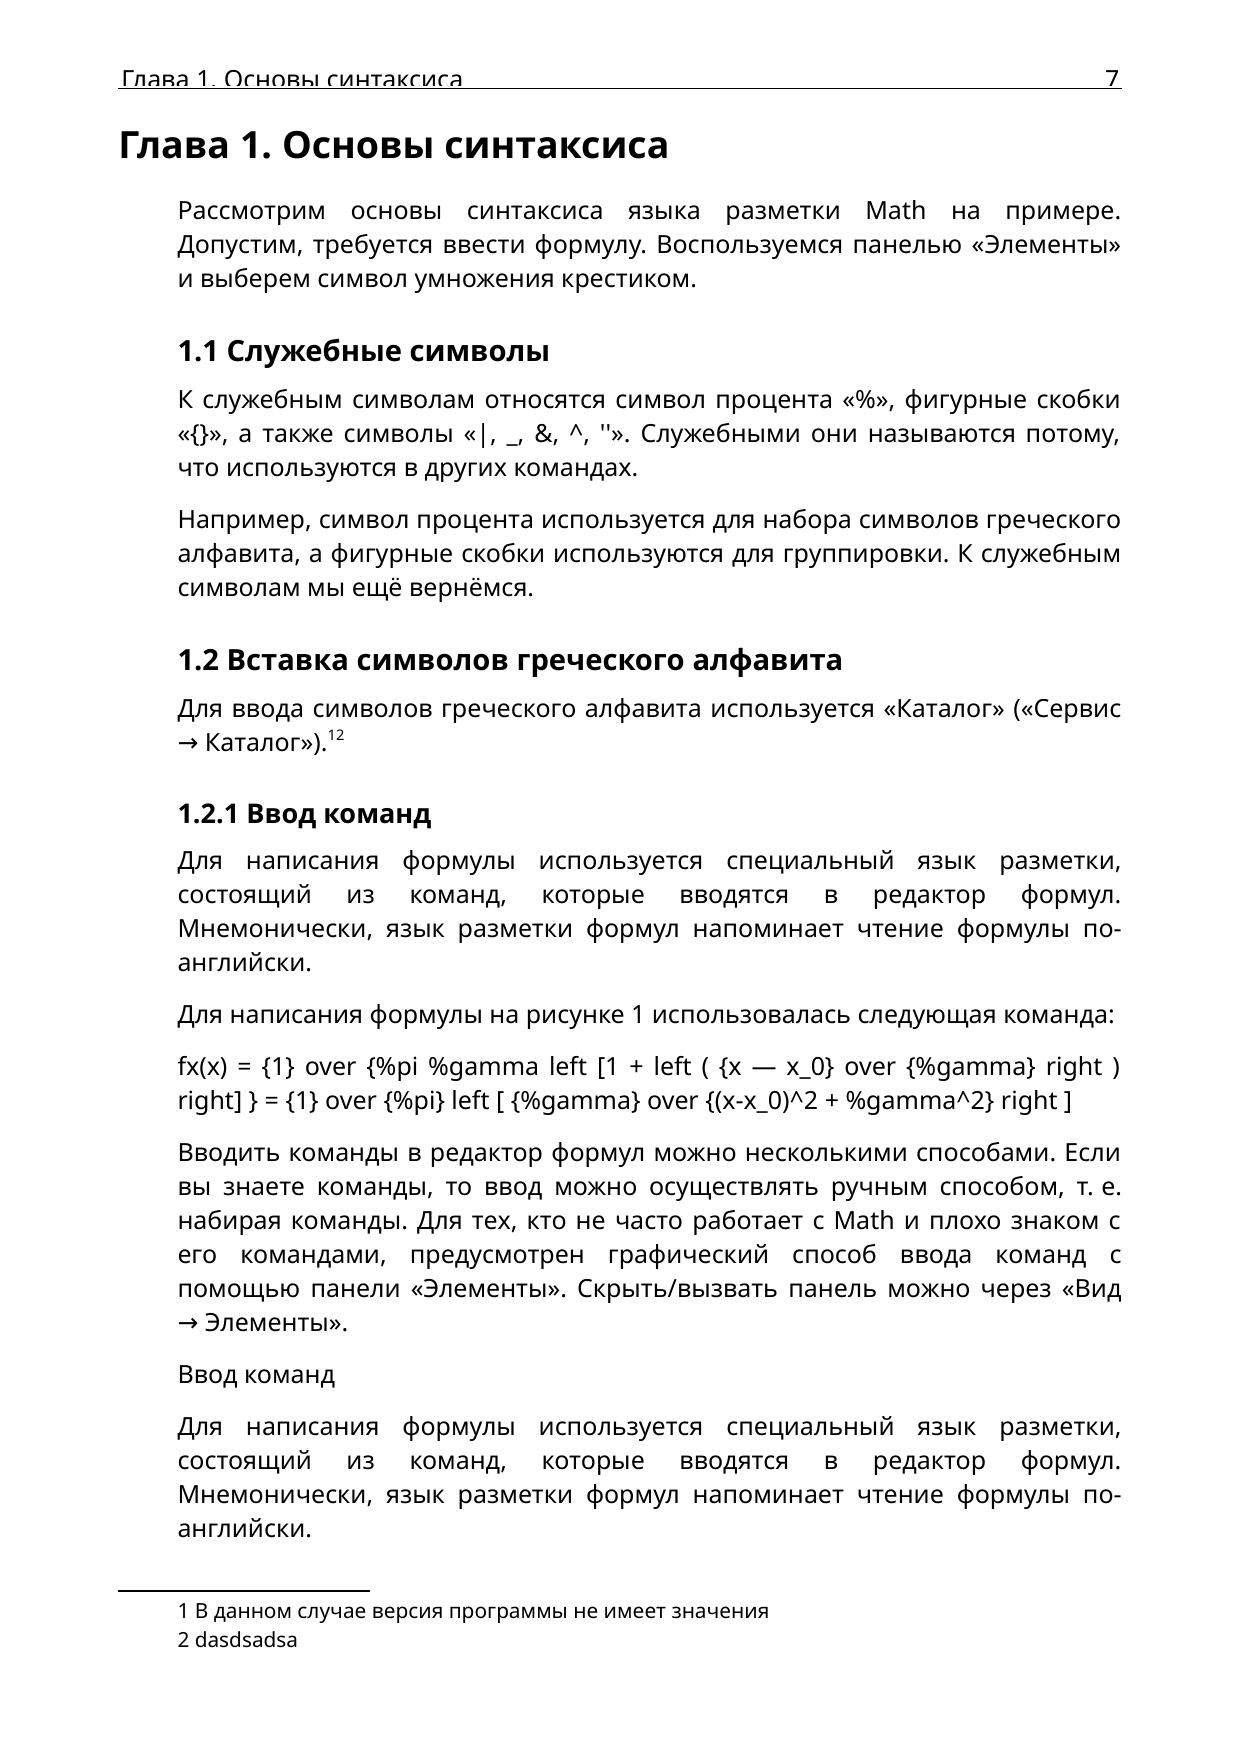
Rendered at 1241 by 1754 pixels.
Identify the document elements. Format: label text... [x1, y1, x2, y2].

text В данном случае версия программы не имеет значения [177, 1597, 1122, 1625]
title Основы синтаксиса [118, 118, 1122, 169]
text dasdsadsa [177, 1625, 1122, 1653]
title Вставка символов греческого алфавита [177, 639, 1122, 679]
title Служебные символы [177, 330, 1122, 370]
text Рассмотрим основы синтаксиса языка разметки Math на примере. Допустим, требуется ввести формулу. Воспользуемся панелью «Элементы» и выберем символ умножения крестиком. [177, 193, 1122, 295]
text Для написания формулы используется специальный язык разметки, состоящий из команд, которые вводятся в редактор формул. Мнемонически, язык разметки формул напоминает чтение формулы по-английски. [177, 843, 1122, 979]
text Вводить команды в редактор формул можно несколькими способами. Если вы знаете команды, то ввод можно осуществлять ручным способом, т. е. набирая команды. Для тех, кто не часто работает с Math и плохо знаком с его командами, предусмотрен графический способ ввода команд с помощью панели «Элементы». Скрыть/вызвать панель можно через «Вид → Элементы». [177, 1134, 1122, 1339]
text Для написания формулы на рисунке 1 использовалась следующая команда: [177, 997, 1122, 1031]
text Например, символ процента используется для набора символов греческого алфавита, а фигурные скобки используются для группировки. К служебным символам мы ещё вернёмся. [177, 502, 1122, 604]
text К служебным символам относятся символ процента «%», фигурные скобки «{}», а также символы «|, _, &, ^, ''». Служебными они называются потому, что используются в других командах. [177, 382, 1122, 484]
text Для ввода символов греческого алфавита используется «Каталог» («Сервис → Каталог»). [177, 691, 1122, 759]
title Ввод команд [177, 794, 1122, 831]
text Для написания формулы используется специальный язык разметки, состоящий из команд, которые вводятся в редактор формул. Мнемонически, язык разметки формул напоминает чтение формулы по-английски. [177, 1408, 1122, 1544]
text fx(x) = {1} over {%pi %gamma left [1 + left ( {x — x_0} over {%gamma} right ) right] } = {1} over {%pi} left [ {%gamma} over {(x-x_0)^2 + %gamma^2} right ] [177, 1049, 1122, 1117]
text Ввод команд [177, 1357, 1122, 1391]
